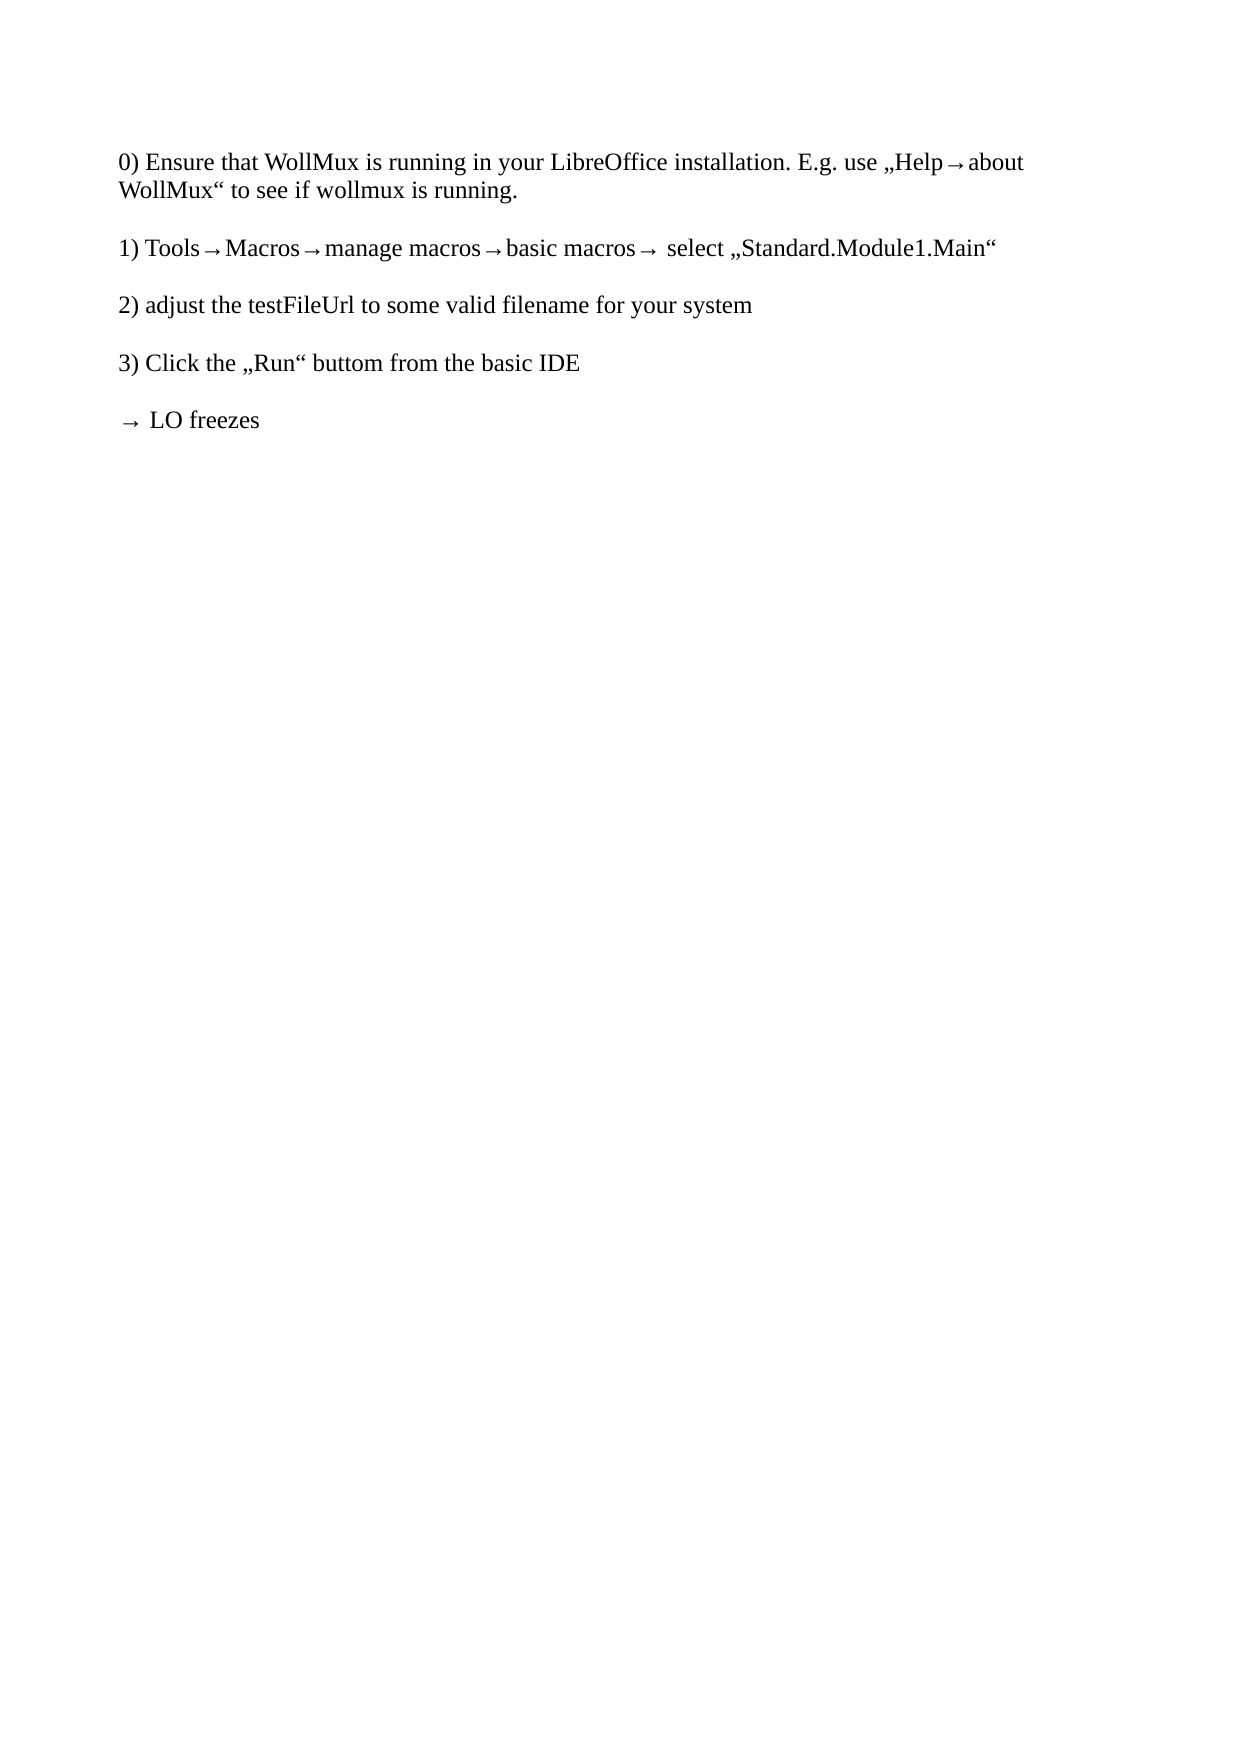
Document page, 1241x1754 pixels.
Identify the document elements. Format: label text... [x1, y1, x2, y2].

text 3) Click the „Run“ buttom from the basic IDE [118, 348, 1122, 377]
text 2) adjust the testFileUrl to some valid filename for your system [118, 291, 1122, 319]
text → LO freezes [118, 406, 1122, 434]
text 1) Tools→Macros→manage macros→basic macros→ select „Standard.Module1.Main“ [118, 233, 1122, 262]
text 0) Ensure that WollMux is running in your LibreOffice installation. E.g. use „Help→about WollMux“ to see if wollmux is running. [118, 147, 1122, 204]
